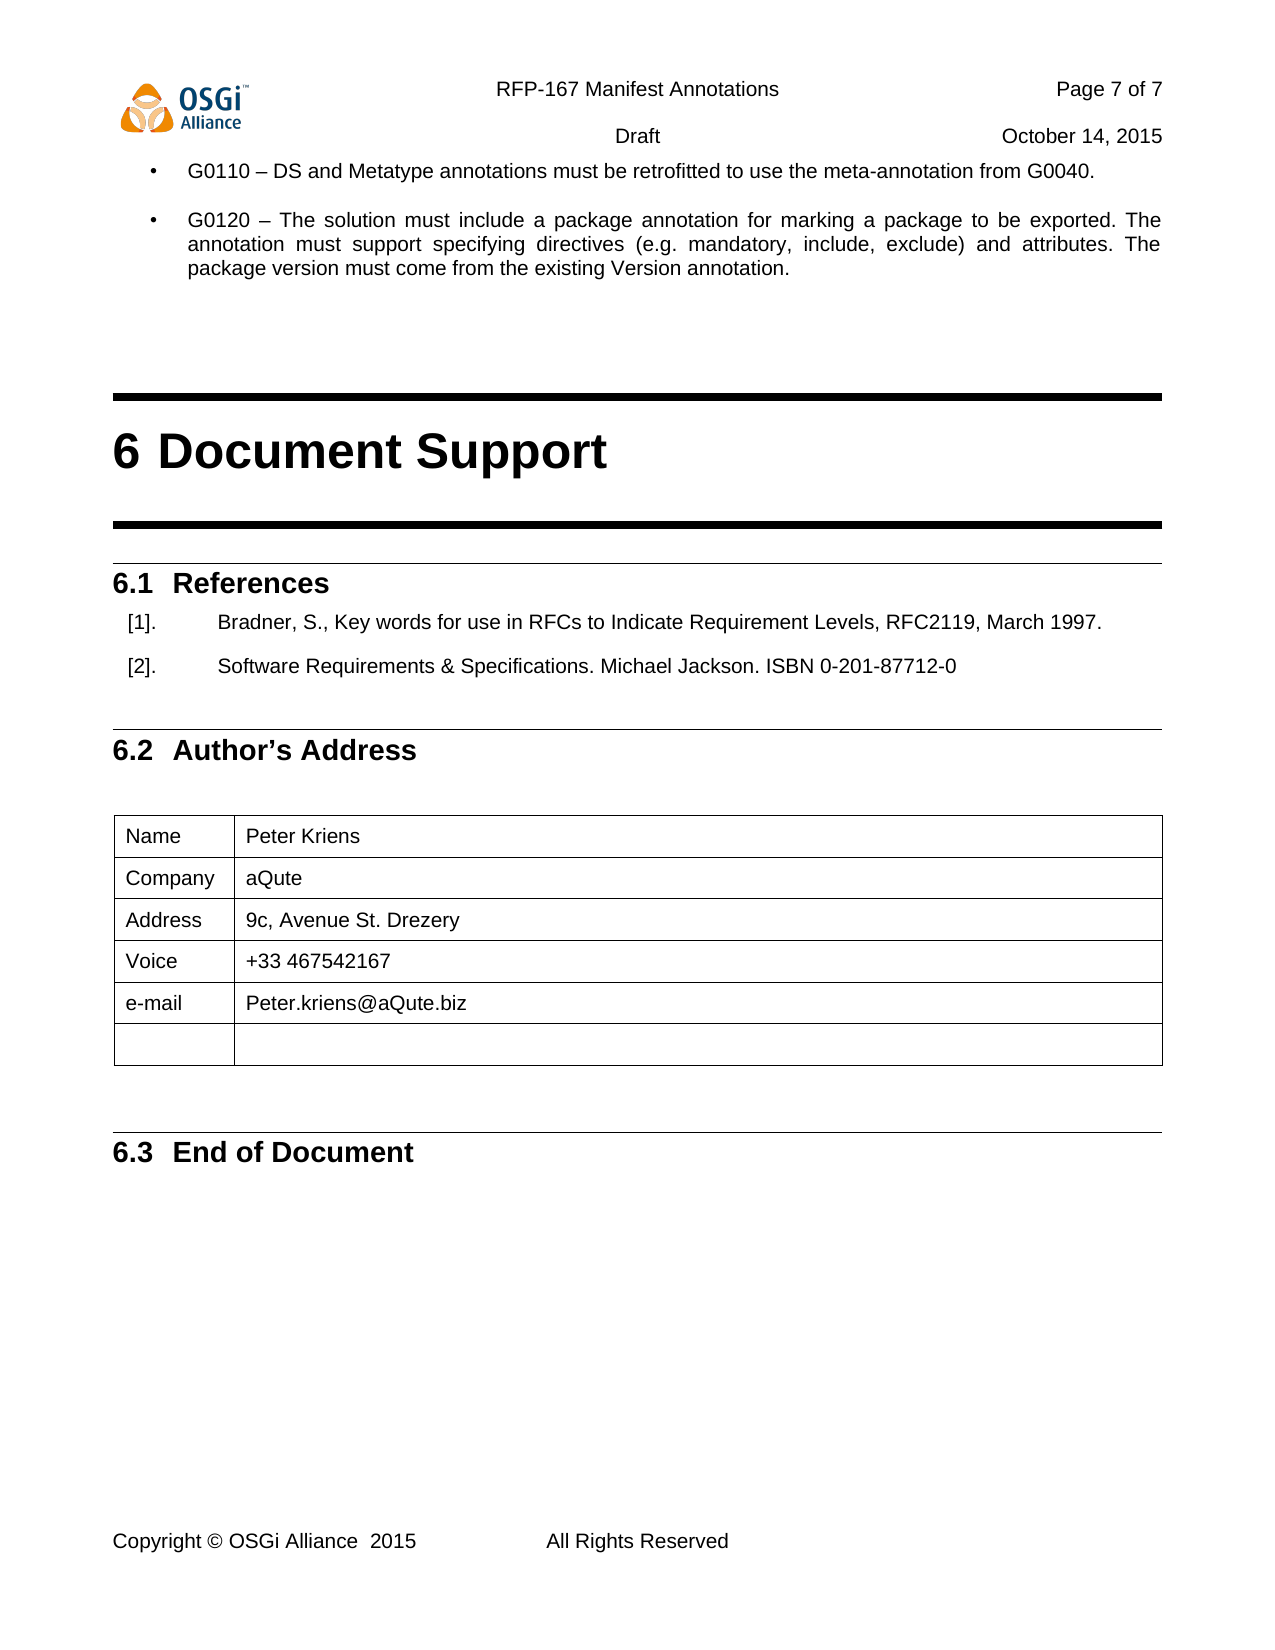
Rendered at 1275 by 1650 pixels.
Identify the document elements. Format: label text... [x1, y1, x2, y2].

table_cell +33 467542167 [235, 941, 1162, 982]
list Software Requirements & Specifications. Michael Jackson. ISBN 0-201-87712-0 [127, 654, 1162, 678]
table_cell Voice [115, 941, 234, 982]
subtitle End of Document [112, 1133, 1162, 1168]
table_header Peter Kriens [235, 816, 1162, 857]
list G0120 – The solution must include a package annotation for marking a package to be exported. The annotation must support specifying directives (e.g. mandatory, include, exclude) and attributes. The package version must come from the existing Version annotation. [150, 208, 1162, 280]
subtitle Document Support [112, 394, 1162, 529]
table_cell 9c, Avenue St. Drezery [235, 899, 1162, 940]
table_cell Company [115, 858, 234, 898]
table_header Name [115, 816, 234, 857]
subtitle References [112, 564, 1162, 599]
table_cell Peter.kriens@aQute.biz [235, 983, 1162, 1023]
table_cell Address [115, 899, 234, 940]
table_cell e-mail [115, 983, 234, 1023]
list Bradner, S., Key words for use in RFCs to Indicate Requirement Levels, RFC2119, March 1997. [127, 609, 1162, 633]
list G0110 – DS and Metatype annotations must be retrofitted to use the meta-annotation from G0040. [150, 159, 1162, 183]
picture [113, 76, 257, 140]
table_cell [115, 1024, 234, 1065]
subtitle Author’s Address [112, 730, 1162, 766]
table_cell aQute [235, 858, 1162, 898]
table_cell [235, 1024, 1162, 1065]
